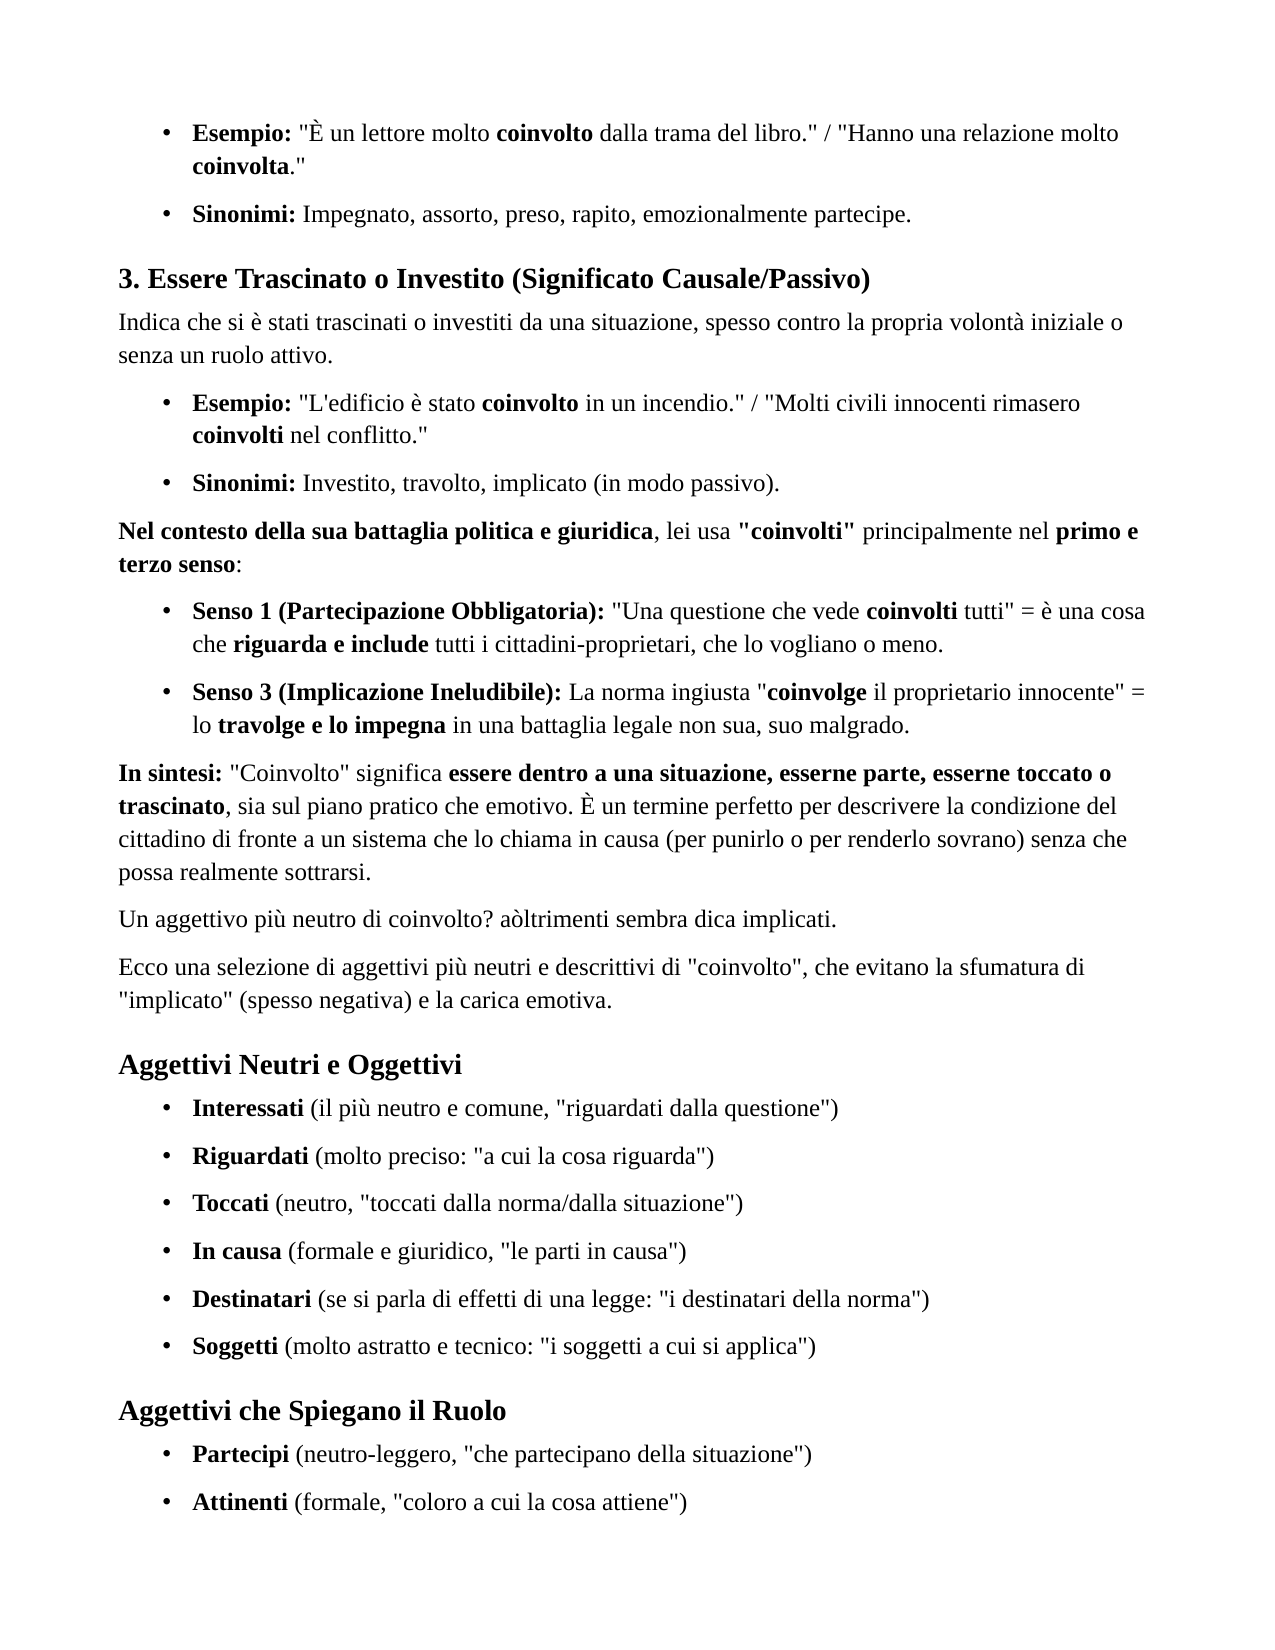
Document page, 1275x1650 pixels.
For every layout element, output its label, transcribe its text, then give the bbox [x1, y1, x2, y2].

subtitle Aggettivi Neutri e Oggettivi [118, 1047, 1157, 1081]
list Interessati (il più neutro e comune, "riguardati dalla questione") [162, 1093, 1157, 1122]
list Attinenti (formale, "coloro a cui la cosa attiene") [162, 1487, 1157, 1516]
text Indica che si è stati trascinati o investiti da una situazione, spesso contro la propria volontà iniziale o senza un ruolo attivo. [118, 307, 1157, 369]
list Esempio: "È un lettore molto coinvolto dalla trama del libro." / "Hanno una relazione molto coinvolta." [162, 118, 1157, 180]
list Esempio: "L'edificio è stato coinvolto in un incendio." / "Molti civili innocenti rimasero coinvolti nel conflitto." [162, 388, 1157, 449]
subtitle Aggettivi che Spiegano il Ruolo [118, 1393, 1157, 1427]
subtitle 3. Essere Trascinato o Investito (Significato Causale/Passivo) [118, 261, 1157, 294]
list Sinonimi: Investito, travolto, implicato (in modo passivo). [162, 468, 1157, 497]
list Soggetti (molto astratto e tecnico: "i soggetti a cui si applica") [162, 1331, 1157, 1360]
list Senso 3 (Implicazione Ineludibile): La norma ingiusta "coinvolge il proprietario innocente" = lo travolge e lo impegna in una battaglia legale non sua, suo malgrado. [162, 677, 1157, 739]
text Nel contesto della sua battaglia politica e giuridica, lei usa "coinvolti" principalmente nel primo e terzo senso: [118, 516, 1157, 578]
text Ecco una selezione di aggettivi più neutri e descrittivi di "coinvolto", che evitano la sfumatura di "implicato" (spesso negativa) e la carica emotiva. [118, 952, 1157, 1014]
list Partecipi (neutro-leggero, "che partecipano della situazione") [162, 1439, 1157, 1468]
list In causa (formale e giuridico, "le parti in causa") [162, 1236, 1157, 1265]
list Toccati (neutro, "toccati dalla norma/dalla situazione") [162, 1188, 1157, 1217]
list Destinatari (se si parla di effetti di una legge: "i destinatari della norma") [162, 1284, 1157, 1312]
list Riguardati (molto preciso: "a cui la cosa riguarda") [162, 1141, 1157, 1169]
list Sinonimi: Impegnato, assorto, preso, rapito, emozionalmente partecipe. [162, 199, 1157, 227]
list Senso 1 (Partecipazione Obbligatoria): "Una questione che vede coinvolti tutti" = è una cosa che riguarda e include tutti i cittadini-proprietari, che lo vogliano o meno. [162, 596, 1157, 658]
text Un aggettivo più neutro di coinvolto? aòltrimenti sembra dica implicati. [118, 904, 1157, 933]
text In sintesi: "Coinvolto" significa essere dentro a una situazione, esserne parte, esserne toccato o trascinato, sia sul piano pratico che emotivo. È un termine perfetto per descrivere la condizione del cittadino di fronte a un sistema che lo chiama in causa (per punirlo o per renderlo sovrano) senza che possa realmente sottrarsi. [118, 758, 1157, 886]
